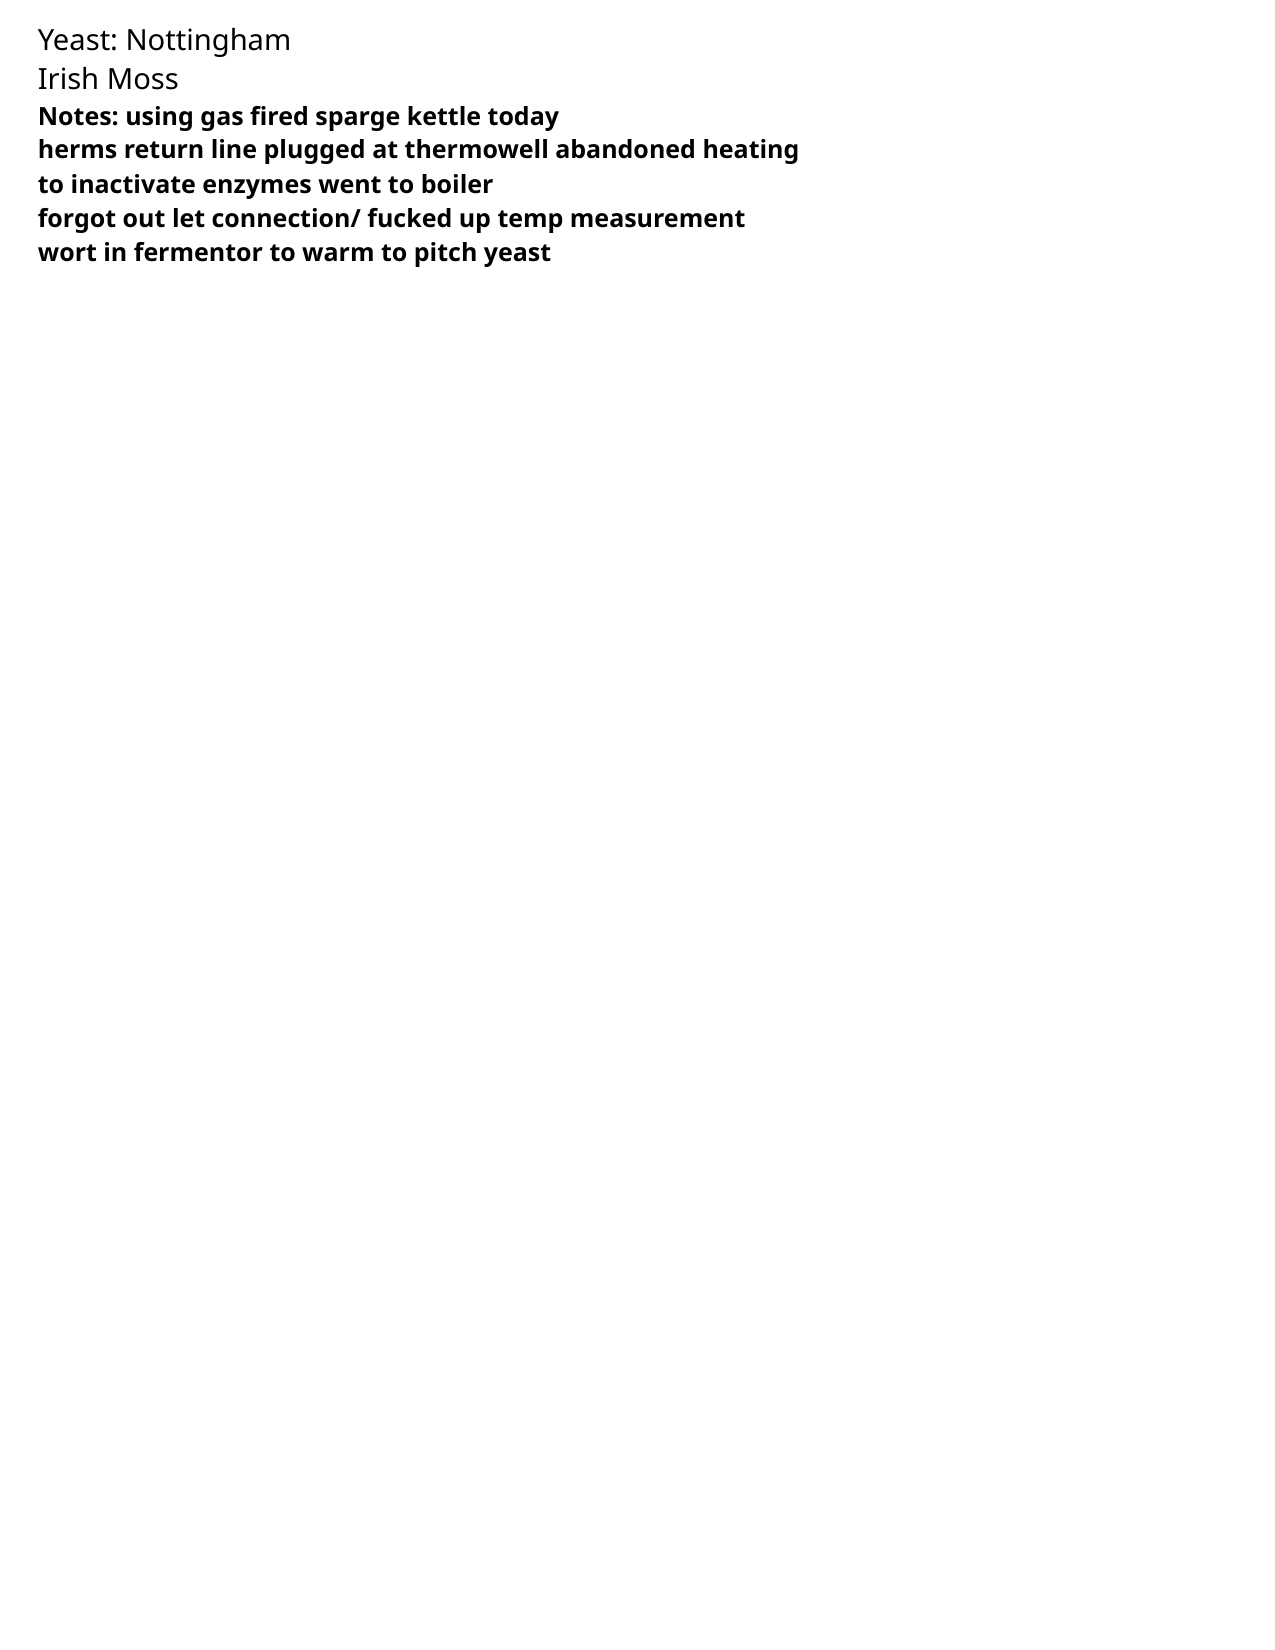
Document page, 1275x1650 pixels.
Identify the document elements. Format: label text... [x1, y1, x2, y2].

text wort in fermentor to warm to pitch yeast [38, 234, 1237, 268]
text forgot out let connection/ fucked up temp measurement [38, 200, 1237, 234]
text to inactivate enzymes went to boiler [38, 166, 1237, 200]
text Irish Moss [38, 58, 1237, 98]
text Yeast: Nottingham [38, 19, 1237, 58]
text herms return line plugged at thermowell abandoned heating [38, 132, 1237, 166]
text Notes: using gas fired sparge kettle today [38, 98, 1237, 132]
